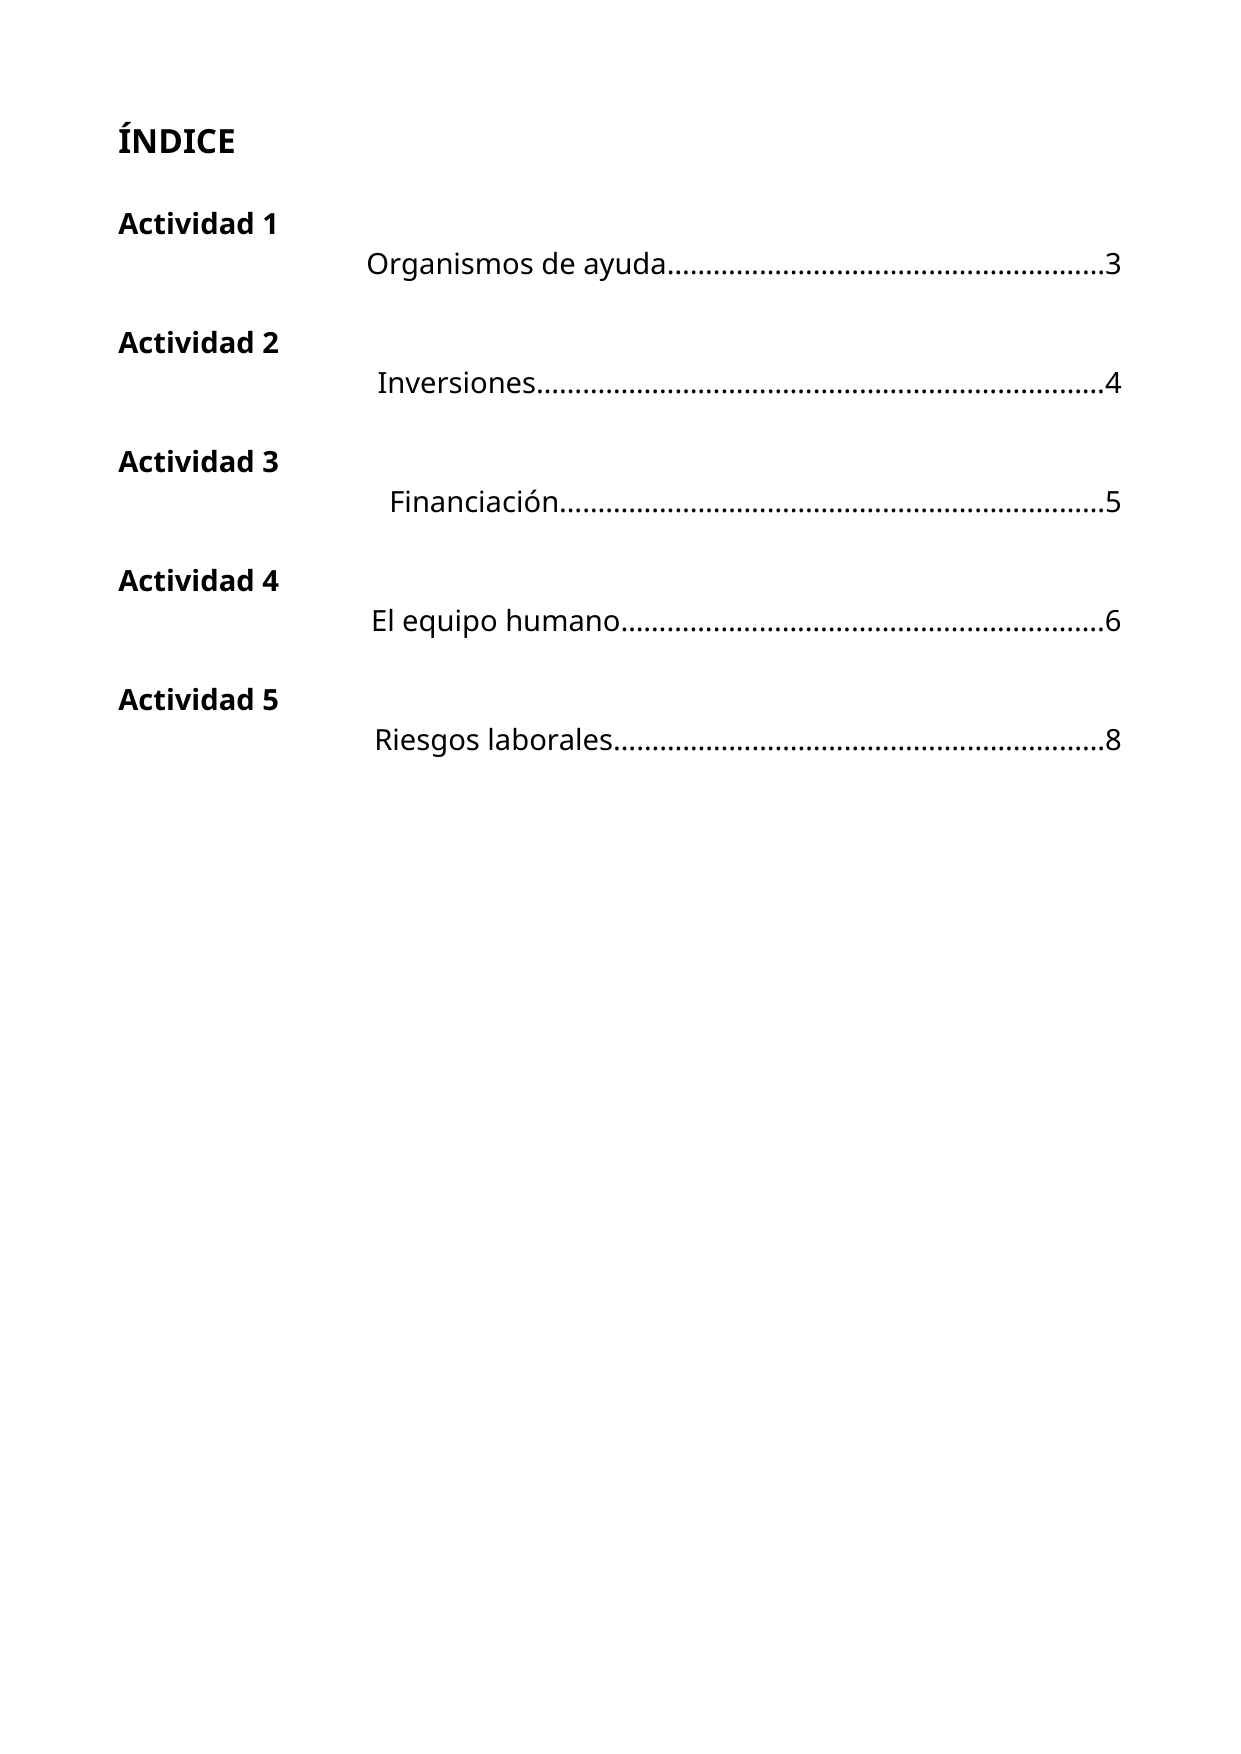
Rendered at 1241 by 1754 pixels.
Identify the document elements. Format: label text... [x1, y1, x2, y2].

text Financiación………………………………………………………..……5 [118, 481, 1122, 521]
text Actividad 5 [118, 679, 1122, 719]
text Actividad 1 [118, 203, 1122, 243]
text Actividad 4 [118, 560, 1122, 600]
text Organismos de ayuda…………….……………………………..……3 [118, 243, 1122, 283]
text ÍNDICE [118, 118, 1122, 163]
text Actividad 3 [118, 441, 1122, 481]
text Riesgos laborales……………………………………….………………8 [118, 719, 1122, 759]
text Actividad 2 [118, 322, 1122, 362]
text Inversiones…………………………………………………………..……4 [118, 362, 1122, 402]
text El equipo humano………………………………………………..…….6 [118, 600, 1122, 640]
